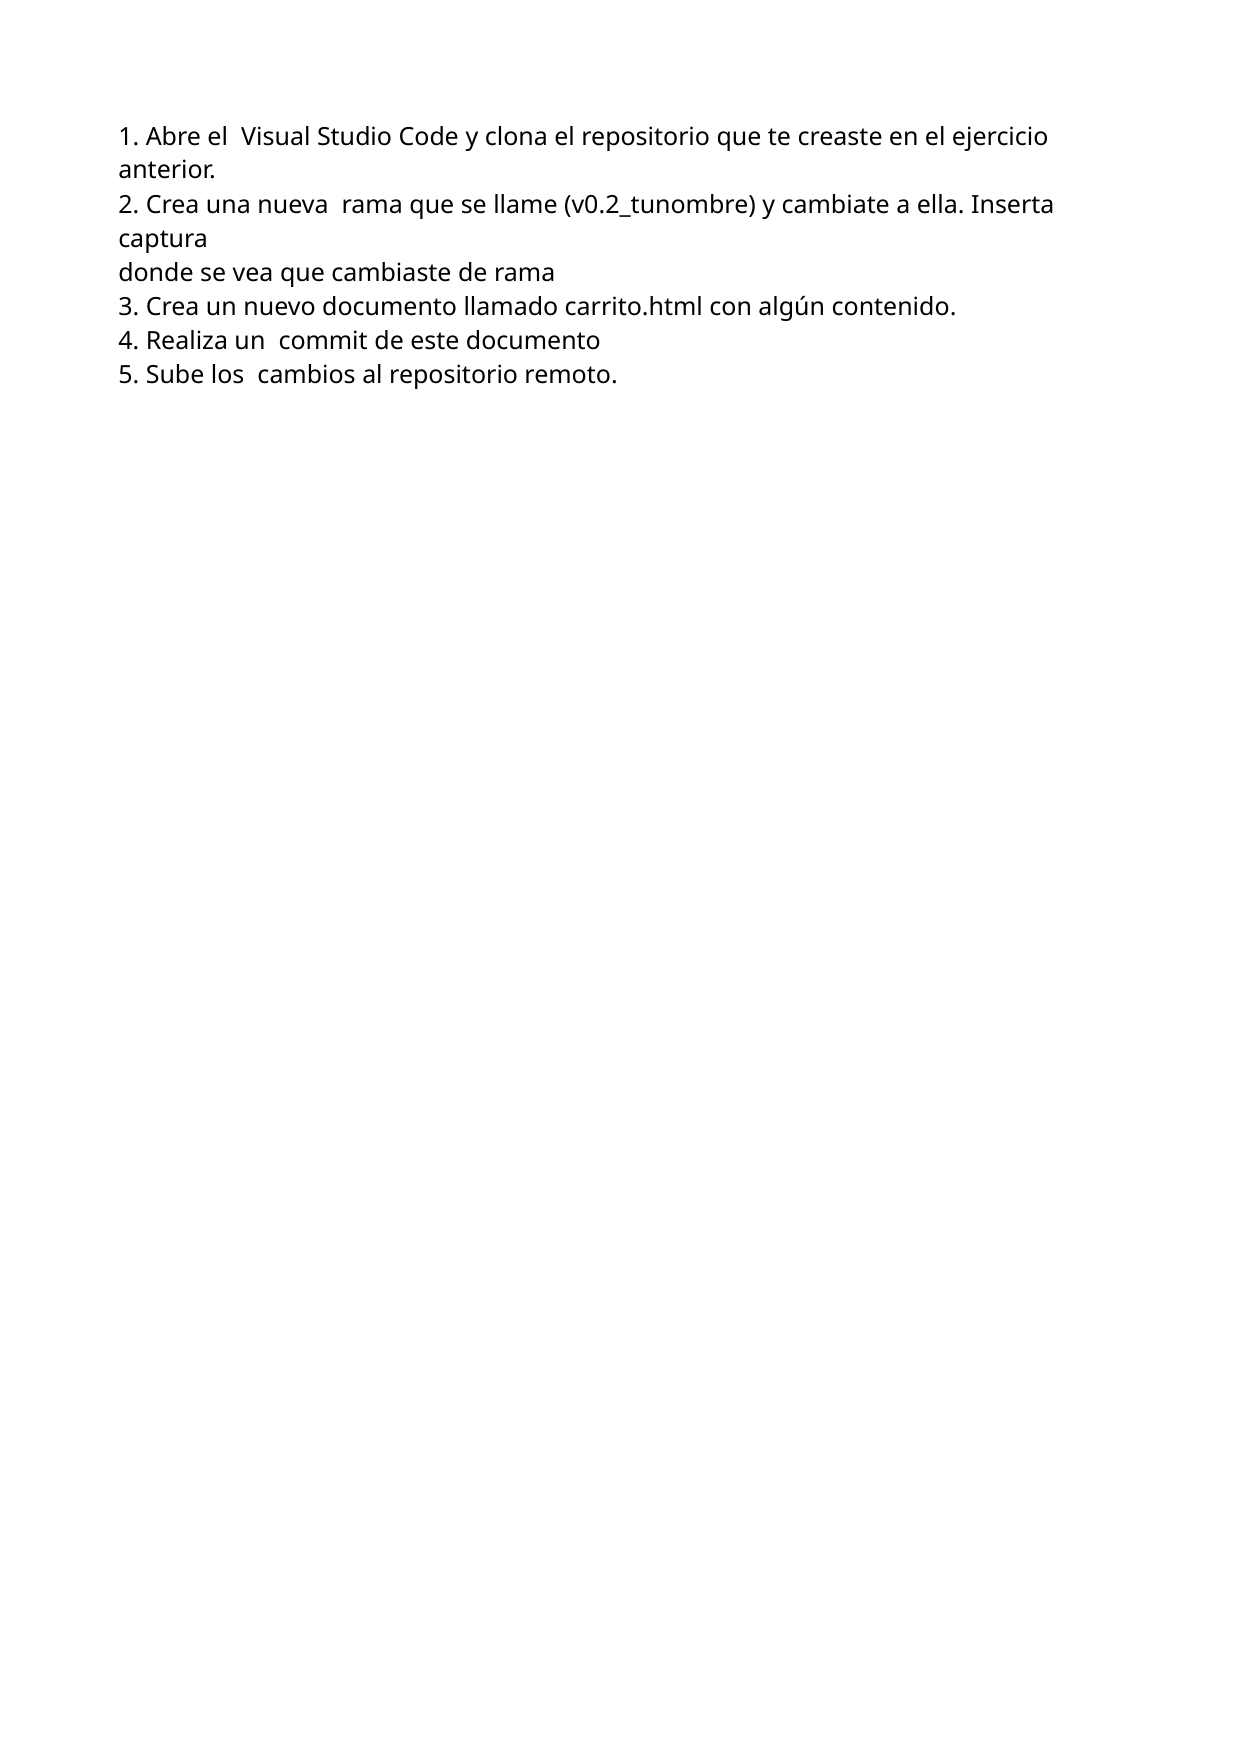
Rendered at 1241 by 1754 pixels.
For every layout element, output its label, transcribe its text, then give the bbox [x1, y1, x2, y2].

text 5. Sube los ​ cambios​ al repositorio remoto. [118, 357, 1122, 391]
text 3. Crea un nuevo documento llamado carrito.html con algún contenido. [118, 288, 1122, 322]
text 4. Realiza un ​ commit​ de este documento [118, 322, 1122, 357]
text 1. Abre el ​ Visual Studio Code​ y clona el repositorio que te creaste en el ejercicio [118, 118, 1122, 152]
text anterior. [118, 152, 1122, 186]
text donde se vea que cambiaste de rama [118, 254, 1122, 288]
text 2. Crea una nueva ​ rama​ que se llame (v0.2_tunombre) y cambiate a ella. Inserta captura [118, 186, 1122, 254]
